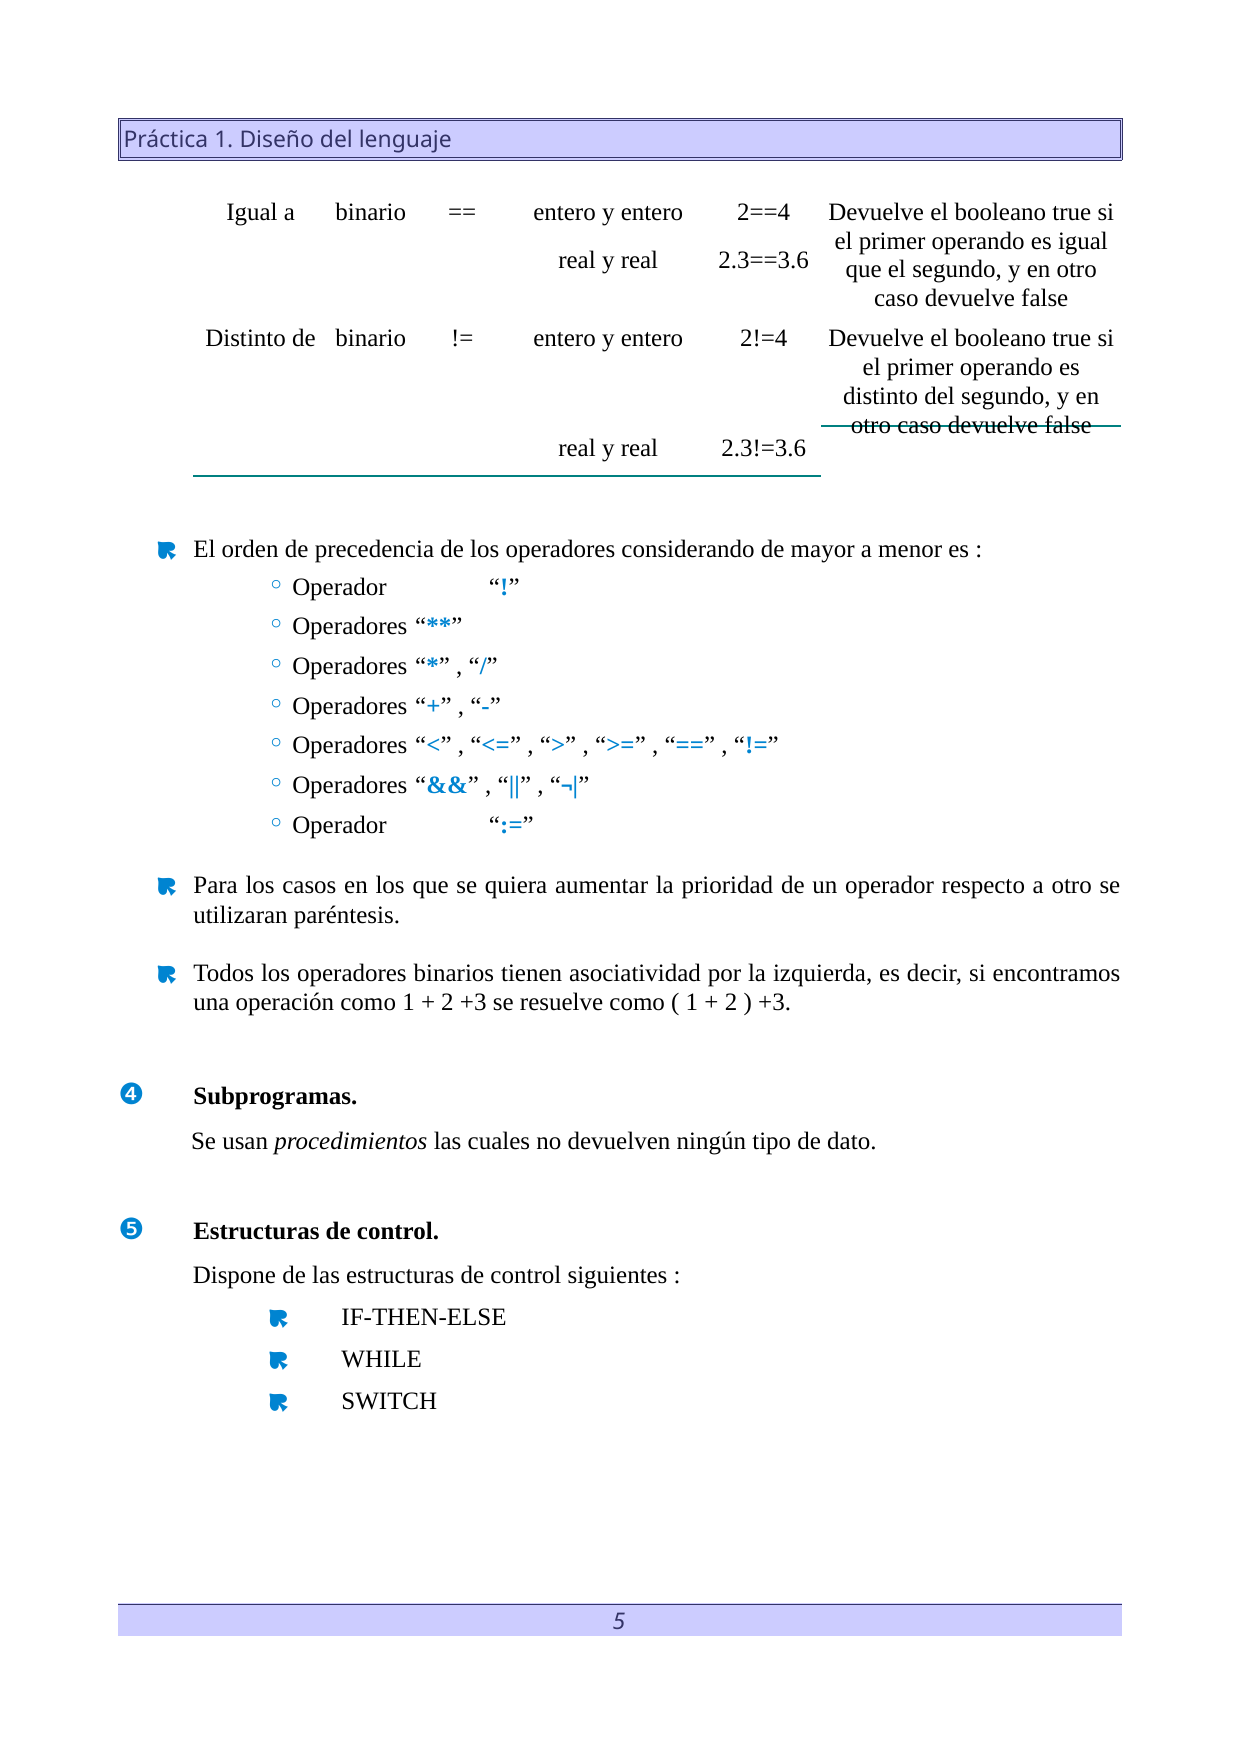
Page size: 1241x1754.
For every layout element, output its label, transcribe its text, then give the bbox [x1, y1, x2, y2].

table_cell binario [328, 189, 413, 239]
list Operadores “**” [267, 604, 1122, 643]
table_cell Devuelve el booleano true si el primer operando es igual que el segundo, y en otro caso devuelve false [821, 189, 1121, 318]
list Operadores “<” , “<=” , “>” , “>=” , “==” , “!=” [267, 723, 1122, 762]
table_cell Devuelve el booleano true si el primer operando es distinto del segundo, y en otro caso devuelve false [821, 318, 1121, 425]
table_cell Distinto de [193, 318, 327, 425]
list Estructuras de control. [118, 1208, 1122, 1248]
list Operador “!” [267, 564, 1122, 604]
table_cell 2!=4 [706, 318, 821, 425]
table_cell binario [328, 318, 413, 425]
list WHILE [267, 1344, 1122, 1374]
table_cell 2==4 [706, 189, 821, 239]
list Operadores “+” , “-” [267, 683, 1122, 723]
table_cell Igual a [193, 189, 327, 239]
table_cell entero y entero [510, 318, 706, 425]
list Operadores “*” , “/” [267, 643, 1122, 683]
table_cell [328, 425, 413, 475]
table_cell real y real [510, 239, 706, 318]
table_cell == [414, 189, 510, 239]
table_cell [193, 425, 327, 475]
table_cell real y real [510, 425, 706, 475]
table_cell [414, 425, 510, 475]
table_cell [328, 239, 413, 318]
list Subprogramas. [118, 1074, 1122, 1113]
list IF-THEN-ELSE [267, 1302, 1122, 1331]
list Para los casos en los que se quiera aumentar la prioridad de un operador respecto a otro se utilizaran paréntesis. [156, 871, 1122, 929]
table_cell [414, 239, 510, 318]
table_cell != [414, 318, 510, 425]
text Se usan procedimientos las cuales no devuelven ningún tipo de dato. [191, 1126, 1122, 1154]
list Operador “:=” [267, 802, 1122, 842]
table_cell 2.3==3.6 [706, 239, 821, 318]
list Operadores “&&” , “||” , “¬|” [267, 762, 1122, 802]
table_cell 2.3!=3.6 [706, 425, 821, 475]
list El orden de precedencia de los operadores considerando de mayor a menor es : [156, 534, 1122, 564]
table_cell [193, 239, 327, 318]
table_cell entero y entero [510, 189, 706, 239]
list Todos los operadores binarios tienen asociatividad por la izquierda, es decir, si encontramos una operación como 1 + 2 +3 se resuelve como ( 1 + 2 ) +3. [156, 958, 1122, 1016]
list SWITCH [267, 1386, 1122, 1416]
text Dispone de las estructuras de control siguientes : [193, 1261, 1122, 1289]
